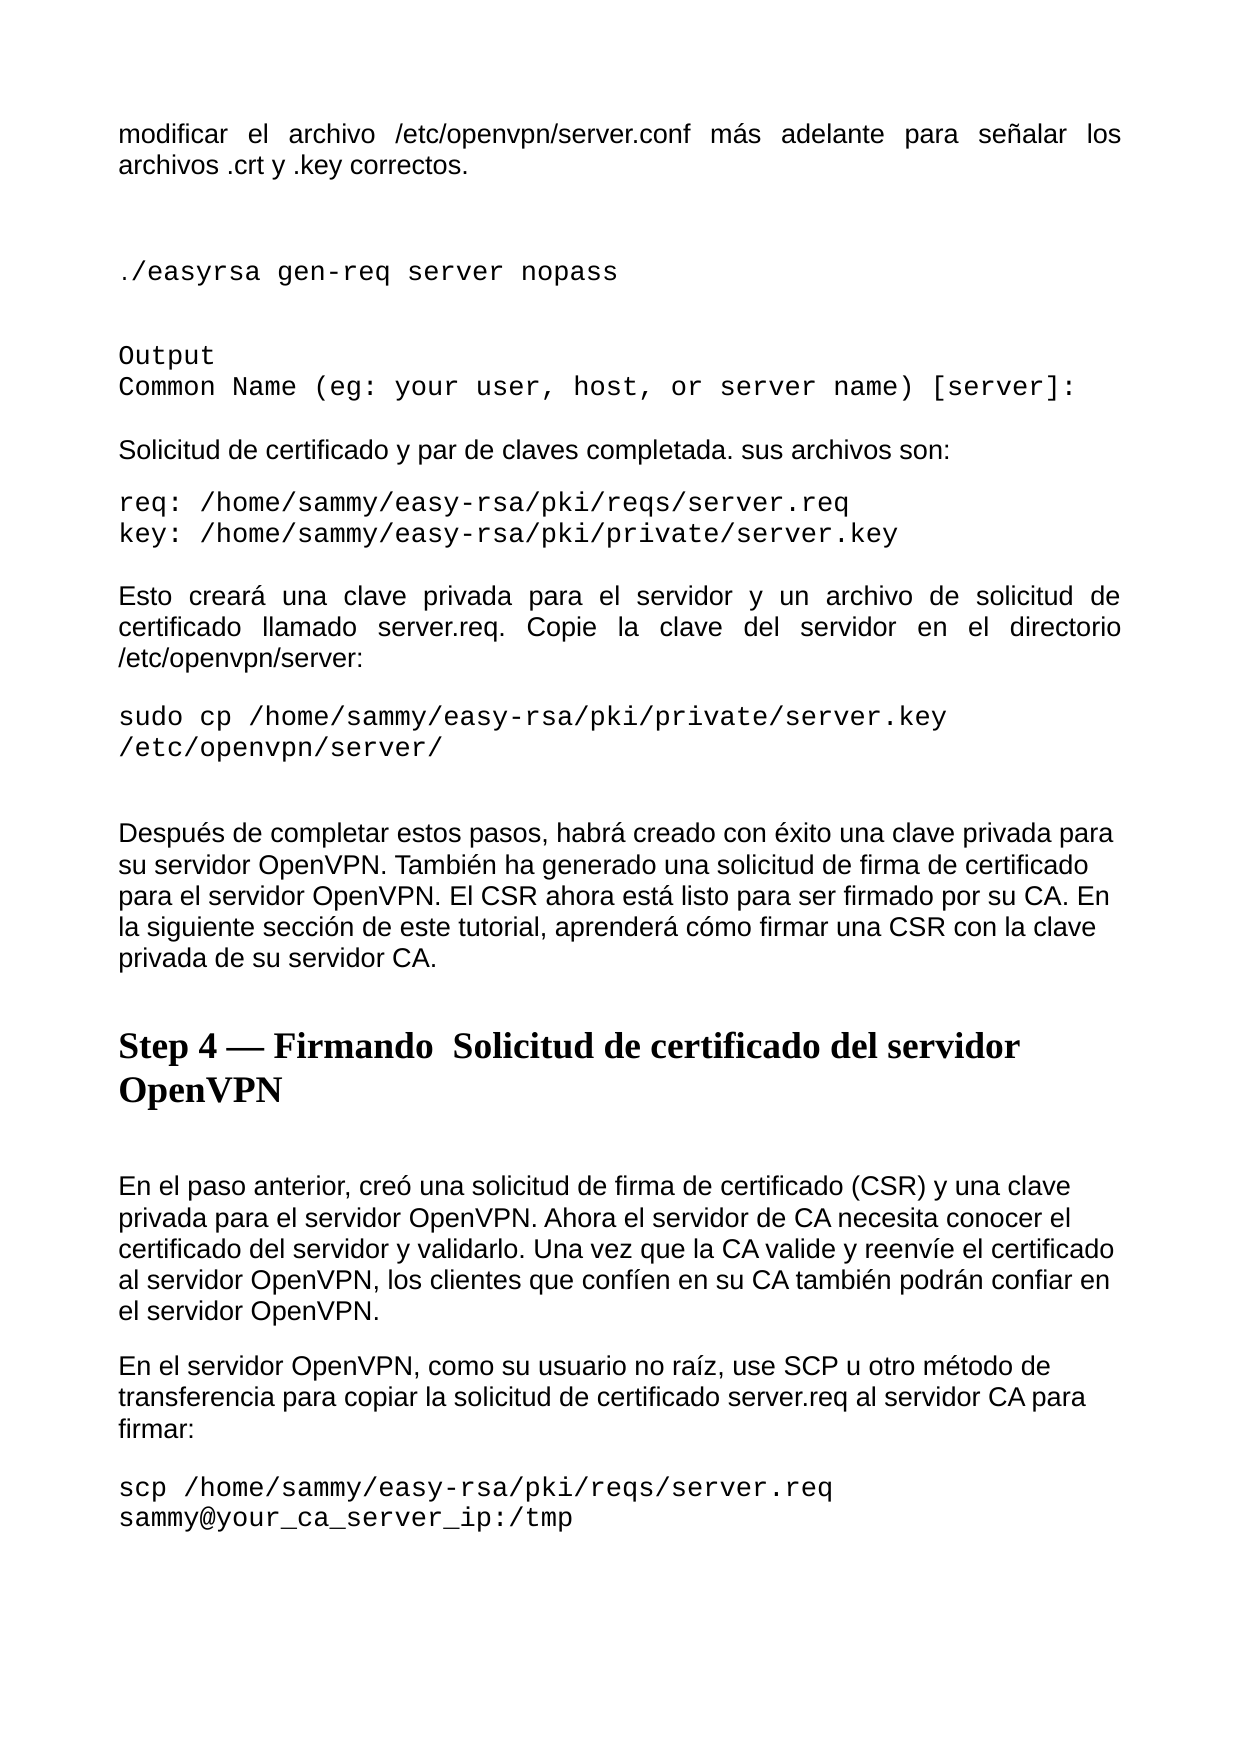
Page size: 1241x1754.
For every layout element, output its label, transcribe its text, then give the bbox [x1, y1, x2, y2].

subtitle Step 4 — Firmando Solicitud de certificado del servidor OpenVPN [118, 1024, 1122, 1110]
text En el servidor OpenVPN, como su usuario no raíz, use SCP u otro método de transferencia para copiar la solicitud de certificado server.req al servidor CA para firmar: [118, 1350, 1122, 1444]
text Output [118, 342, 1122, 372]
text sudo cp /home/sammy/easy-rsa/pki/private/server.key /etc/openvpn/server/ [118, 703, 1122, 764]
text Common Name (eg: your user, host, or server name) [server]: [118, 372, 1122, 403]
text scp /home/sammy/easy-rsa/pki/reqs/server.req sammy@your_ca_server_ip:/tmp [118, 1473, 1122, 1535]
text ./easyrsa gen-req server nopass [118, 258, 1122, 288]
text Solicitud de certificado y par de claves completada. sus archivos son: [118, 434, 1122, 465]
text Esto creará una clave privada para el servidor y un archivo de solicitud de certificado llamado server.req. Copie la clave del servidor en el directorio /etc/openvpn/server: [118, 579, 1122, 673]
text req: /home/sammy/easy-rsa/pki/reqs/server.req [118, 489, 1122, 519]
text modificar el archivo /etc/openvpn/server.conf más adelante para señalar los archivos .crt y .key correctos. [118, 118, 1122, 181]
text En el paso anterior, creó una solicitud de firma de certificado (CSR) y una clave privada para el servidor OpenVPN. Ahora el servidor de CA necesita conocer el certificado del servidor y validarlo. Una vez que la CA valide y reenvíe el certificado al servidor OpenVPN, los clientes que confíen en su CA también podrán confiar en el servidor OpenVPN. [118, 1170, 1122, 1327]
text key: /home/sammy/easy-rsa/pki/private/server.key [118, 519, 1122, 550]
text Después de completar estos pasos, habrá creado con éxito una clave privada para su servidor OpenVPN. También ha generado una solicitud de firma de certificado para el servidor OpenVPN. El CSR ahora está listo para ser firmado por su CA. En la siguiente sección de este tutorial, aprenderá cómo firmar una CSR con la clave privada de su servidor CA. [118, 817, 1122, 974]
